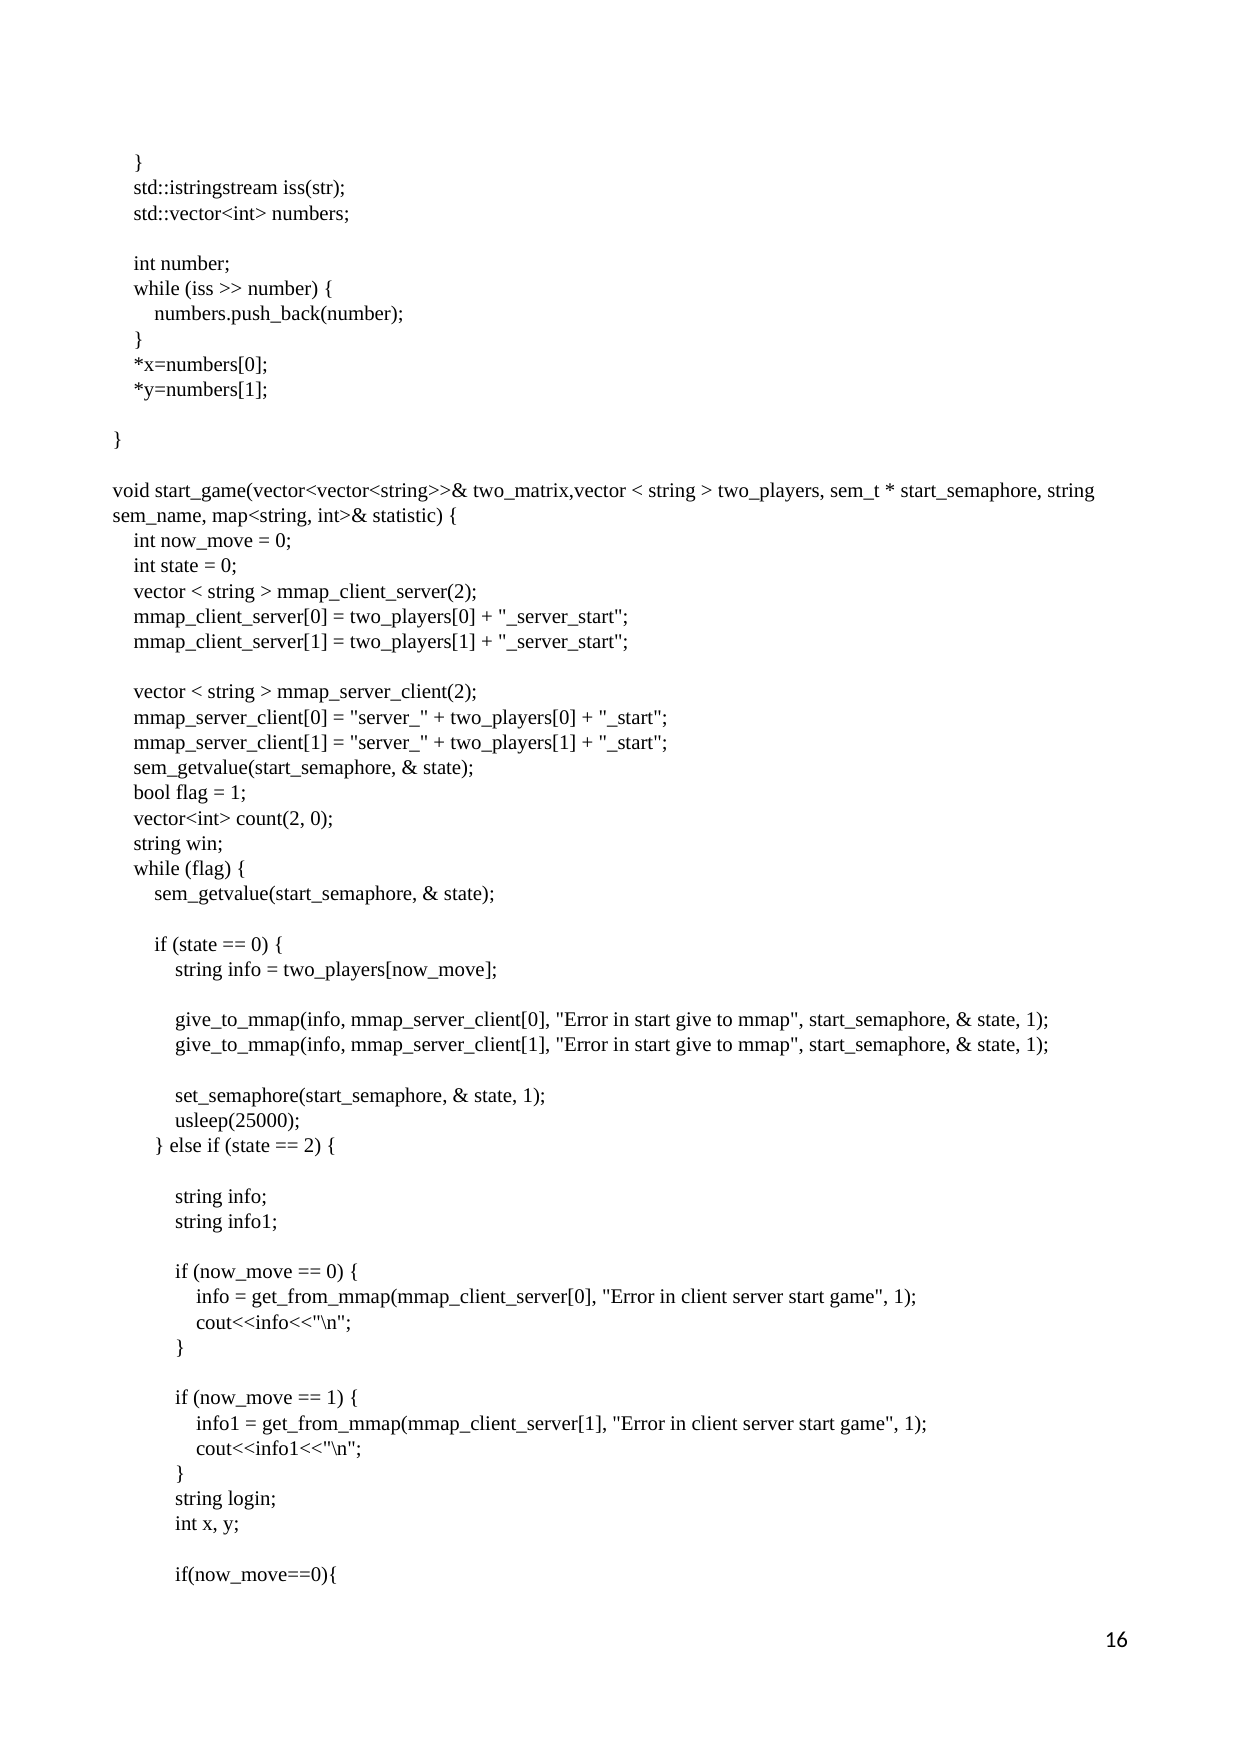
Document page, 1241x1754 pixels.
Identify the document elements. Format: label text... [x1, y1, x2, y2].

text string info = two_players[now_move]; [112, 957, 1128, 981]
text void start_game(vector<vector<string>>& two_matrix,vector < string > two_players, sem_t * start_semaphore, string sem_name, map<string, int>& statistic) { [112, 478, 1128, 527]
text int state = 0; [112, 553, 1128, 577]
text sem_getvalue(start_semaphore, & state); [112, 881, 1128, 905]
text } [112, 1335, 1128, 1359]
text mmap_client_server[1] = two_players[1] + "_server_start"; [112, 629, 1128, 653]
text while (flag) { [112, 856, 1128, 880]
text *x=numbers[0]; [112, 352, 1128, 376]
text } [112, 326, 1128, 351]
text *y=numbers[1]; [112, 377, 1128, 401]
text vector<int> count(2, 0); [112, 805, 1128, 829]
text } [112, 1461, 1128, 1485]
text vector < string > mmap_client_server(2); [112, 578, 1128, 603]
text if (state == 0) { [112, 931, 1128, 956]
text std::vector<int> numbers; [112, 200, 1128, 224]
text numbers.push_back(number); [112, 301, 1128, 325]
text give_to_mmap(info, mmap_server_client[1], "Error in start give to mmap", start_semaphore, & state, 1); [112, 1032, 1128, 1056]
text if (now_move == 0) { [112, 1259, 1128, 1283]
text bool flag = 1; [112, 780, 1128, 804]
text usleep(25000); [112, 1108, 1128, 1132]
text int now_move = 0; [112, 528, 1128, 552]
text cout<<info<<"\n"; [112, 1309, 1128, 1334]
text while (iss >> number) { [112, 276, 1128, 300]
text int x, y; [112, 1511, 1128, 1535]
text int number; [112, 251, 1128, 275]
text cout<<info1<<"\n"; [112, 1436, 1128, 1460]
text mmap_server_client[0] = "server_" + two_players[0] + "_start"; [112, 704, 1128, 729]
text info = get_from_mmap(mmap_client_server[0], "Error in client server start game", 1); [112, 1284, 1128, 1308]
text string win; [112, 831, 1128, 855]
text std::istringstream iss(str); [112, 175, 1128, 199]
text } else if (state == 2) { [112, 1133, 1128, 1157]
text } [112, 150, 1128, 174]
text if(now_move==0){ [112, 1562, 1128, 1586]
text mmap_server_client[1] = "server_" + two_players[1] + "_start"; [112, 730, 1128, 754]
text vector < string > mmap_server_client(2); [112, 679, 1128, 703]
text info1 = get_from_mmap(mmap_client_server[1], "Error in client server start game", 1); [112, 1410, 1128, 1434]
text string info; [112, 1183, 1128, 1208]
text } [112, 427, 1128, 451]
text string info1; [112, 1209, 1128, 1233]
text set_semaphore(start_semaphore, & state, 1); [112, 1083, 1128, 1107]
text mmap_client_server[0] = two_players[0] + "_server_start"; [112, 604, 1128, 628]
text if (now_move == 1) { [112, 1385, 1128, 1409]
text give_to_mmap(info, mmap_server_client[0], "Error in start give to mmap", start_semaphore, & state, 1); [112, 1007, 1128, 1031]
text string login; [112, 1486, 1128, 1510]
text sem_getvalue(start_semaphore, & state); [112, 755, 1128, 779]
